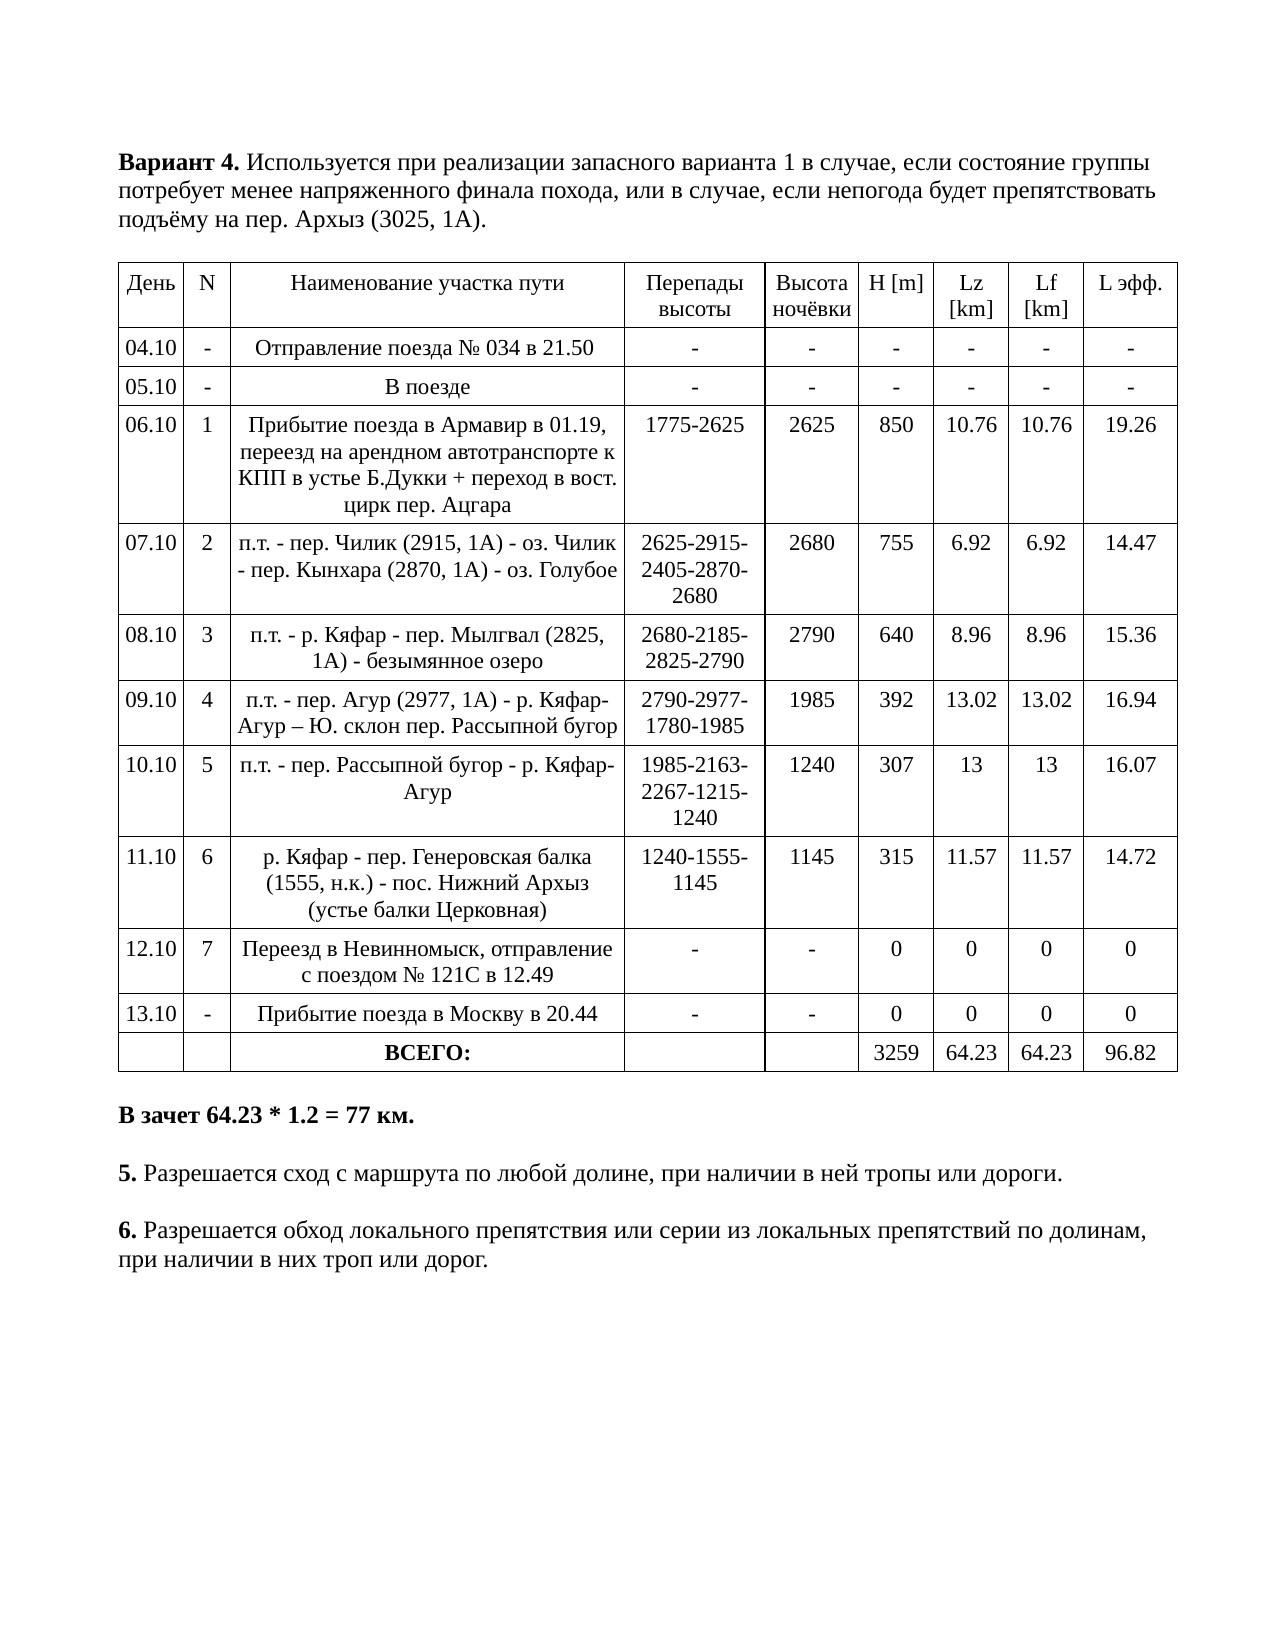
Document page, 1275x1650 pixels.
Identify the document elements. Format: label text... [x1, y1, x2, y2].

table_cell - [184, 328, 230, 366]
table_cell 96.82 [1084, 1033, 1177, 1071]
table_cell 1775-2625 [625, 406, 764, 523]
table_cell 3 [184, 615, 230, 679]
table_cell - [1009, 367, 1083, 405]
table_header Lz [km] [934, 263, 1008, 327]
table_cell 2790 [766, 615, 858, 679]
table_cell ВСЕГО: [231, 1033, 624, 1071]
table_cell 13.02 [934, 681, 1008, 745]
table_cell - [859, 367, 933, 405]
table_cell 0 [934, 929, 1008, 993]
table_cell 08.10 [119, 615, 183, 679]
table_cell 09.10 [119, 681, 183, 745]
table_cell 6.92 [1009, 524, 1083, 614]
table_cell 13 [934, 746, 1008, 836]
table_cell - [625, 328, 764, 366]
table_cell р. Кяфар - пер. Генеровская балка (1555, н.к.) - пос. Нижний Архыз (устье балки Церковная) [231, 837, 624, 928]
table_cell - [184, 994, 230, 1032]
text 5. Разрешается сход с маршрута по любой долине, при наличии в ней тропы или дороги. [118, 1158, 1157, 1187]
table_cell 6.92 [934, 524, 1008, 614]
table_cell - [859, 328, 933, 366]
table_cell 0 [859, 994, 933, 1032]
table_cell 0 [1009, 929, 1083, 993]
table_cell п.т. - пер. Рассыпной бугор - р. Кяфар-Агур [231, 746, 624, 836]
table_cell п.т. - пер. Агур (2977, 1А) - р. Кяфар-Агур – Ю. склон пер. Рассыпной бугор [231, 681, 624, 745]
table_cell 1 [184, 406, 230, 523]
table_cell 755 [859, 524, 933, 614]
table_cell 10.76 [934, 406, 1008, 523]
table_cell - [625, 929, 764, 993]
table_cell Прибытие поезда в Москву в 20.44 [231, 994, 624, 1032]
table_cell 8.96 [1009, 615, 1083, 679]
table_cell 850 [859, 406, 933, 523]
table_cell 13 [1009, 746, 1083, 836]
table_cell - [766, 367, 858, 405]
table_cell 2 [184, 524, 230, 614]
table_cell 15.36 [1084, 615, 1177, 679]
table_cell 5 [184, 746, 230, 836]
table_cell Отправление поезда № 034 в 21.50 [231, 328, 624, 366]
table_cell Прибытие поезда в Армавир в 01.19, переезд на арендном автотранспорте к КПП в устье Б.Дукки + переход в вост. цирк пер. Ацгара [231, 406, 624, 523]
table_cell 0 [1084, 994, 1177, 1032]
table_cell - [934, 367, 1008, 405]
table_header Н [m] [859, 263, 933, 327]
table_cell 0 [1009, 994, 1083, 1032]
table_cell 13.10 [119, 994, 183, 1032]
table_cell [625, 1033, 764, 1071]
table_cell 14.47 [1084, 524, 1177, 614]
table_header N [184, 263, 230, 327]
table_cell 315 [859, 837, 933, 928]
table_cell 05.10 [119, 367, 183, 405]
text Вариант 4. Используется при реализации запасного варианта 1 в случае, если состояние группы потребует менее напряженного финала похода, или в случае, если непогода будет препятствовать подъёму на пер. Архыз (3025, 1А). [118, 147, 1157, 233]
text В зачет 64.23 * 1.2 = 77 км. [118, 1101, 1157, 1129]
table_cell 0 [934, 994, 1008, 1032]
table_cell - [625, 367, 764, 405]
table_cell 16.07 [1084, 746, 1177, 836]
table_cell 307 [859, 746, 933, 836]
table_header Перепады высоты [625, 263, 764, 327]
table_cell - [766, 328, 858, 366]
table_cell 10.76 [1009, 406, 1083, 523]
table_cell - [766, 994, 858, 1032]
table_cell 1240-1555-1145 [625, 837, 764, 928]
table_cell [119, 1033, 183, 1071]
table_cell 2790-2977-1780-1985 [625, 681, 764, 745]
table_cell 392 [859, 681, 933, 745]
table_cell 2680-2185-2825-2790 [625, 615, 764, 679]
table_cell Переезд в Невинномыск, отправление с поездом № 121С в 12.49 [231, 929, 624, 993]
table_cell [766, 1033, 858, 1071]
table_cell - [625, 994, 764, 1032]
table_cell п.т. - р. Кяфар - пер. Мылгвал (2825, 1А) - безымянное озеро [231, 615, 624, 679]
table_cell 07.10 [119, 524, 183, 614]
table_cell 13.02 [1009, 681, 1083, 745]
table_cell 1145 [766, 837, 858, 928]
table_header Наименование участка пути [231, 263, 624, 327]
table_cell 8.96 [934, 615, 1008, 679]
table_cell [184, 1033, 230, 1071]
table_header L эфф. [1084, 263, 1177, 327]
table_cell 7 [184, 929, 230, 993]
table_cell 1240 [766, 746, 858, 836]
table_header День [119, 263, 183, 327]
table_header Высота ночёвки [766, 263, 858, 327]
table_cell п.т. - пер. Чилик (2915, 1А) - оз. Чилик - пер. Кынхара (2870, 1А) - оз. Голубое [231, 524, 624, 614]
table_cell - [1084, 367, 1177, 405]
table_cell 10.10 [119, 746, 183, 836]
table_cell 16.94 [1084, 681, 1177, 745]
table_cell 2625 [766, 406, 858, 523]
table_cell 04.10 [119, 328, 183, 366]
table_cell 1985-2163-2267-1215-1240 [625, 746, 764, 836]
table_cell 4 [184, 681, 230, 745]
table_cell - [766, 929, 858, 993]
table_cell 2625-2915-2405-2870-2680 [625, 524, 764, 614]
table_cell 64.23 [934, 1033, 1008, 1071]
text 6. Разрешается обход локального препятствия или серии из локальных препятствий по долинам, при наличии в них троп или дорог. [118, 1216, 1157, 1273]
table_cell 1985 [766, 681, 858, 745]
table_cell 12.10 [119, 929, 183, 993]
table_cell 640 [859, 615, 933, 679]
table_cell В поезде [231, 367, 624, 405]
table_cell 11.57 [1009, 837, 1083, 928]
table_cell 64.23 [1009, 1033, 1083, 1071]
table_header Lf [km] [1009, 263, 1083, 327]
table_cell - [184, 367, 230, 405]
table_cell 06.10 [119, 406, 183, 523]
table_cell - [1084, 328, 1177, 366]
table_cell 11.10 [119, 837, 183, 928]
table_cell 11.57 [934, 837, 1008, 928]
table_cell 0 [1084, 929, 1177, 993]
table_cell - [934, 328, 1008, 366]
table_cell 2680 [766, 524, 858, 614]
table_cell 3259 [859, 1033, 933, 1071]
table_cell 0 [859, 929, 933, 993]
table_cell - [1009, 328, 1083, 366]
table_cell 19.26 [1084, 406, 1177, 523]
table_cell 14.72 [1084, 837, 1177, 928]
table_cell 6 [184, 837, 230, 928]
